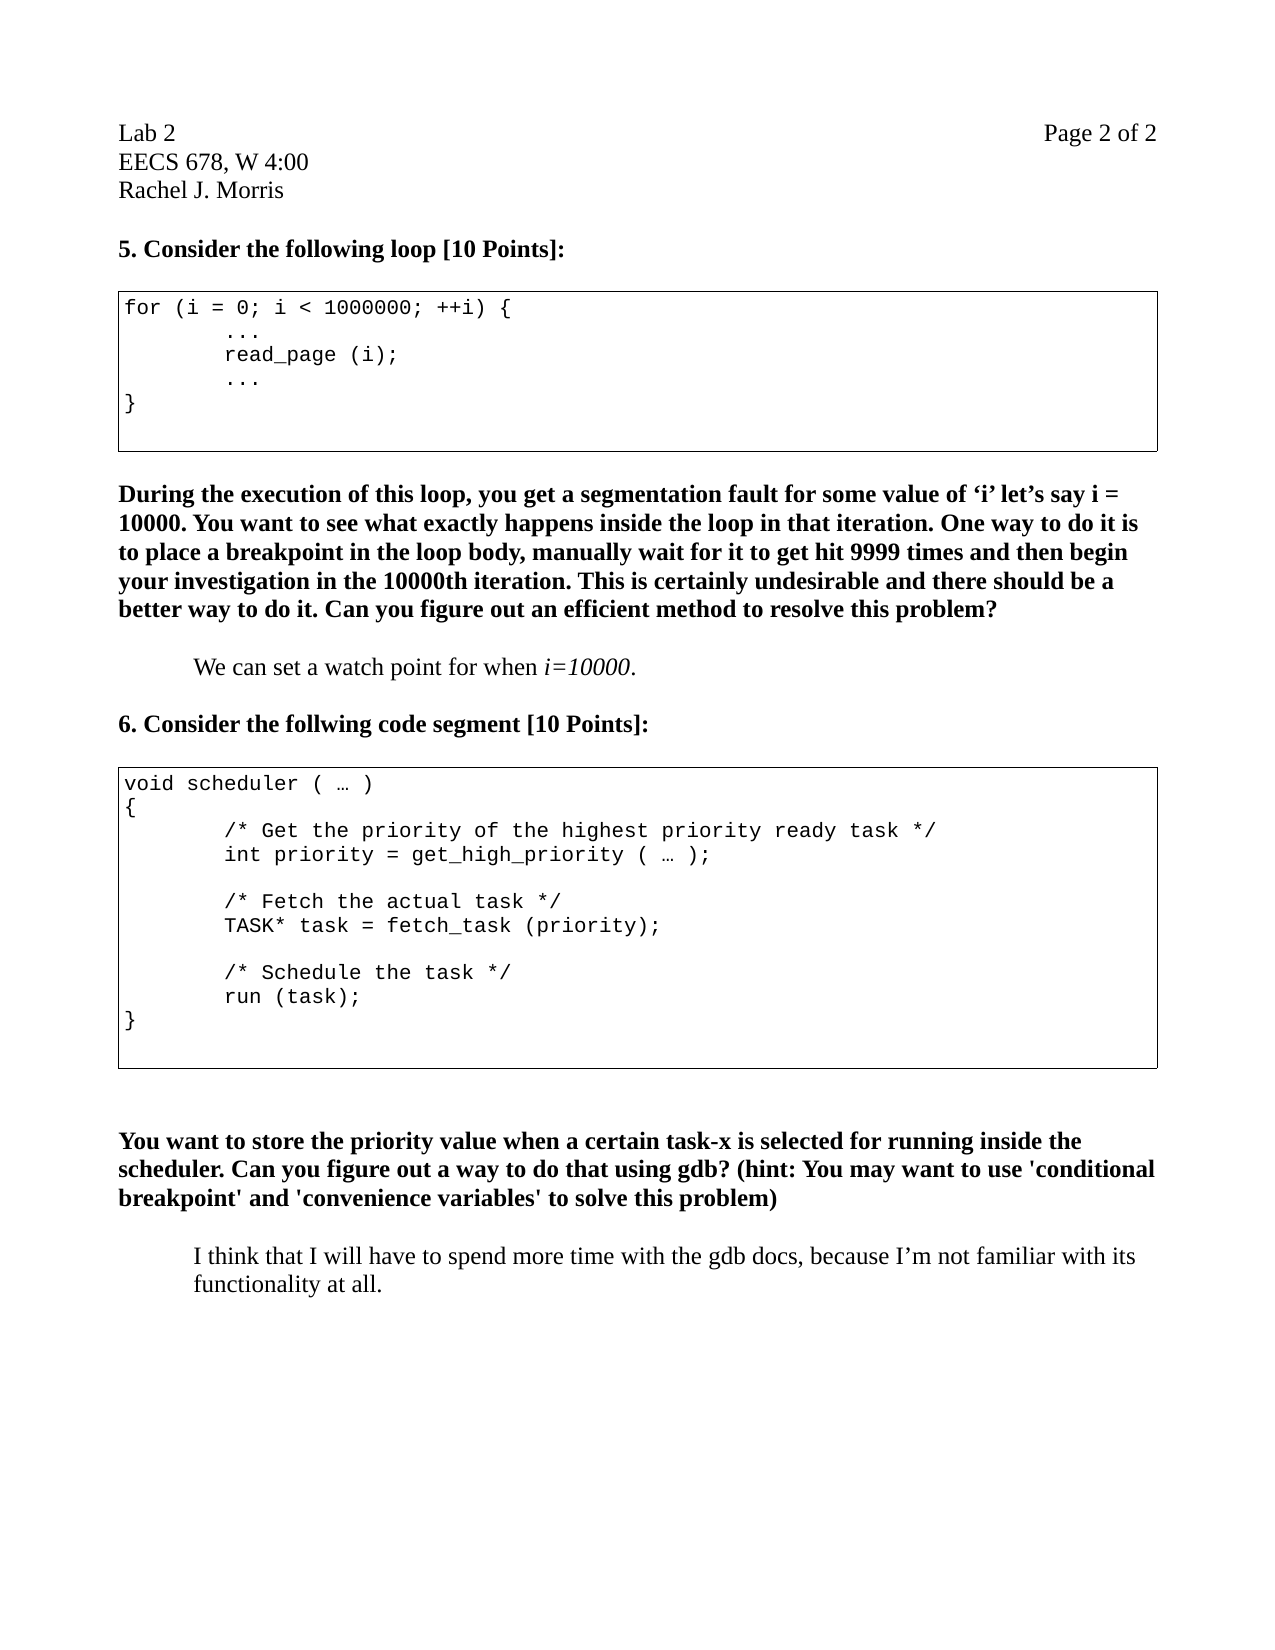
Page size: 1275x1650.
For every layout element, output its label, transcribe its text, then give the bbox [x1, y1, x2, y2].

text You want to store the priority value when a certain task-x is selected for running inside the scheduler. Can you figure out a way to do that using gdb? (hint: You may want to use 'conditional breakpoint' and 'convenience variables' to solve this problem) [118, 1126, 1157, 1212]
text 6. Consider the follwing code segment [10 Points]: [118, 709, 1157, 738]
text We can set a watch point for when i=10000. [193, 652, 1157, 681]
table_header for (i = 0; i < 1000000; ++i) { ... read_page (i); ... } [119, 292, 1157, 451]
text During the execution of this loop, you get a segmentation fault for some value of ‘i’ let’s say i = 10000. You want to see what exactly happens inside the loop in that iteration. One way to do it is to place a breakpoint in the loop body, manually wait for it to get hit 9999 times and then begin your investigation in the 10000th iteration. This is certainly undesirable and there should be a better way to do it. Can you figure out an efficient method to resolve this problem? [118, 479, 1157, 623]
text 5. Consider the following loop [10 Points]: [118, 234, 1157, 263]
text I think that I will have to spend more time with the gdb docs, because I’m not familiar with its functionality at all. [193, 1241, 1157, 1298]
table_header void scheduler ( … ) { /* Get the priority of the highest priority ready task */ int priority = get_high_priority ( … ); /* Fetch the actual task */ TASK* task = fetch_task (priority); /* Schedule the task */ run (task); } [119, 768, 1157, 1068]
